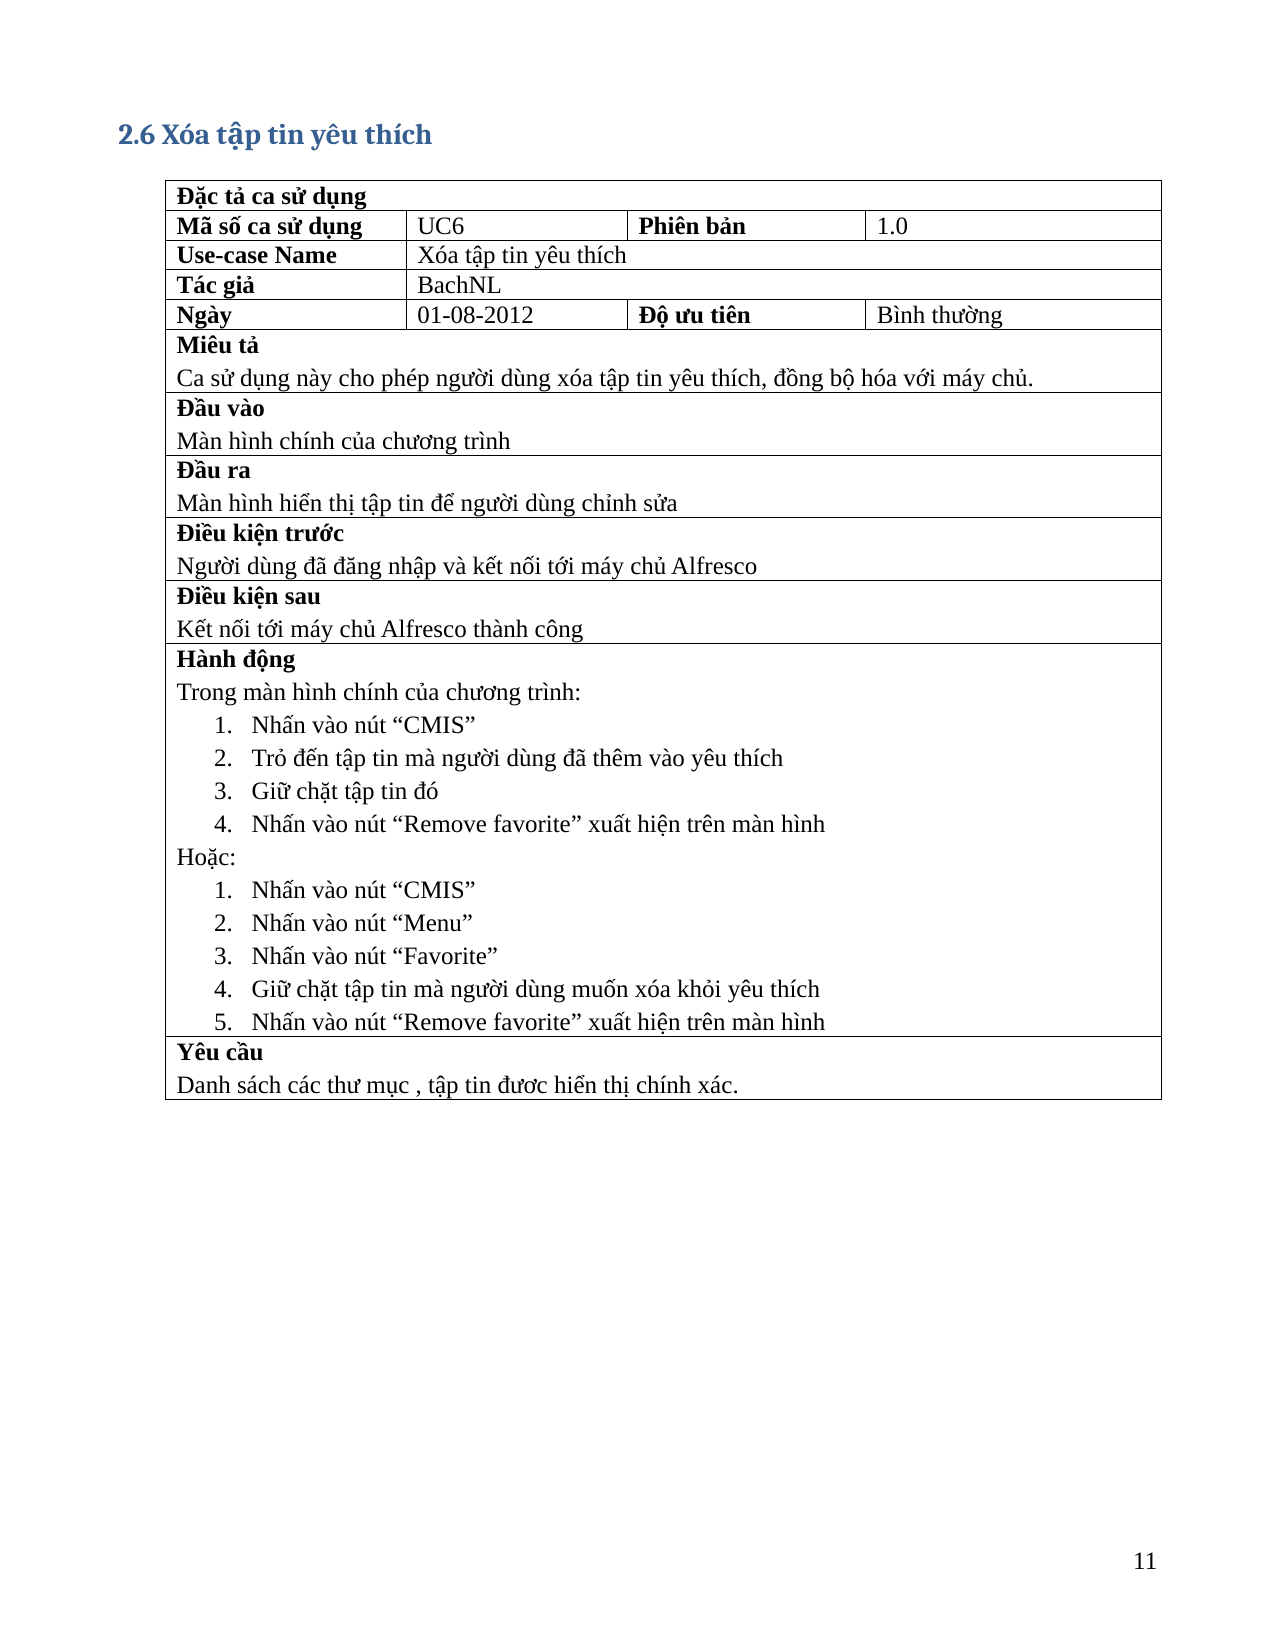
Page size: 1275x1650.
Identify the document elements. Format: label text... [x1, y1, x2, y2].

table_cell BachNL [407, 270, 1161, 299]
table_cell UC6 [407, 211, 627, 239]
table_cell Tác giả [166, 270, 406, 299]
table_cell Hành động Trong màn hình chính của chương trình: Nhấn vào nút “CMIS” Trỏ đến tập tin mà người dùng đã thêm vào yêu thích Giữ chặt tập tin đó Nhấn vào nút “Remove favorite” xuất hiện trên màn hình Hoặc: Nhấn vào nút “CMIS” Nhấn vào nút “Menu” Nhấn vào nút “Favorite” Giữ chặt tập tin mà người dùng muốn xóa khỏi yêu thích Nhấn vào nút “Remove favorite” xuất hiện trên màn hình [166, 644, 1161, 1036]
table_cell Điều kiện trước Người dùng đã đăng nhập và kết nối tới máy chủ Alfresco [166, 518, 1161, 580]
table_cell Ngày [166, 300, 406, 329]
table_cell Điều kiện sau Kết nối tới máy chủ Alfresco thành công [166, 581, 1161, 643]
table_cell Miêu tả Ca sử dụng này cho phép người dùng xóa tập tin yêu thích, đồng bộ hóa với máy chủ. [166, 330, 1161, 392]
table_cell Độ ưu tiên [628, 300, 865, 329]
table_cell 1.0 [866, 211, 1161, 239]
table_cell Bình thường [866, 300, 1161, 329]
table_cell Phiên bản [628, 211, 865, 239]
table_cell Đầu ra Màn hình hiển thị tập tin để người dùng chỉnh sửa [166, 456, 1161, 517]
table_header Đặc tả ca sử dụng [166, 181, 1161, 210]
table_cell Mã số ca sử dụng [166, 211, 406, 239]
table_cell Đầu vào Màn hình chính của chương trình [166, 393, 1161, 454]
table_cell Xóa tập tin yêu thích [407, 241, 1161, 269]
table_cell Use-case Name [166, 241, 406, 269]
table_cell 01-08-2012 [407, 300, 627, 329]
table_cell Yêu cầu Danh sách các thư mục , tập tin đươc hiển thị chính xác. [166, 1037, 1161, 1099]
subtitle 2.6 Xóa tập tin yêu thích [118, 118, 1157, 152]
